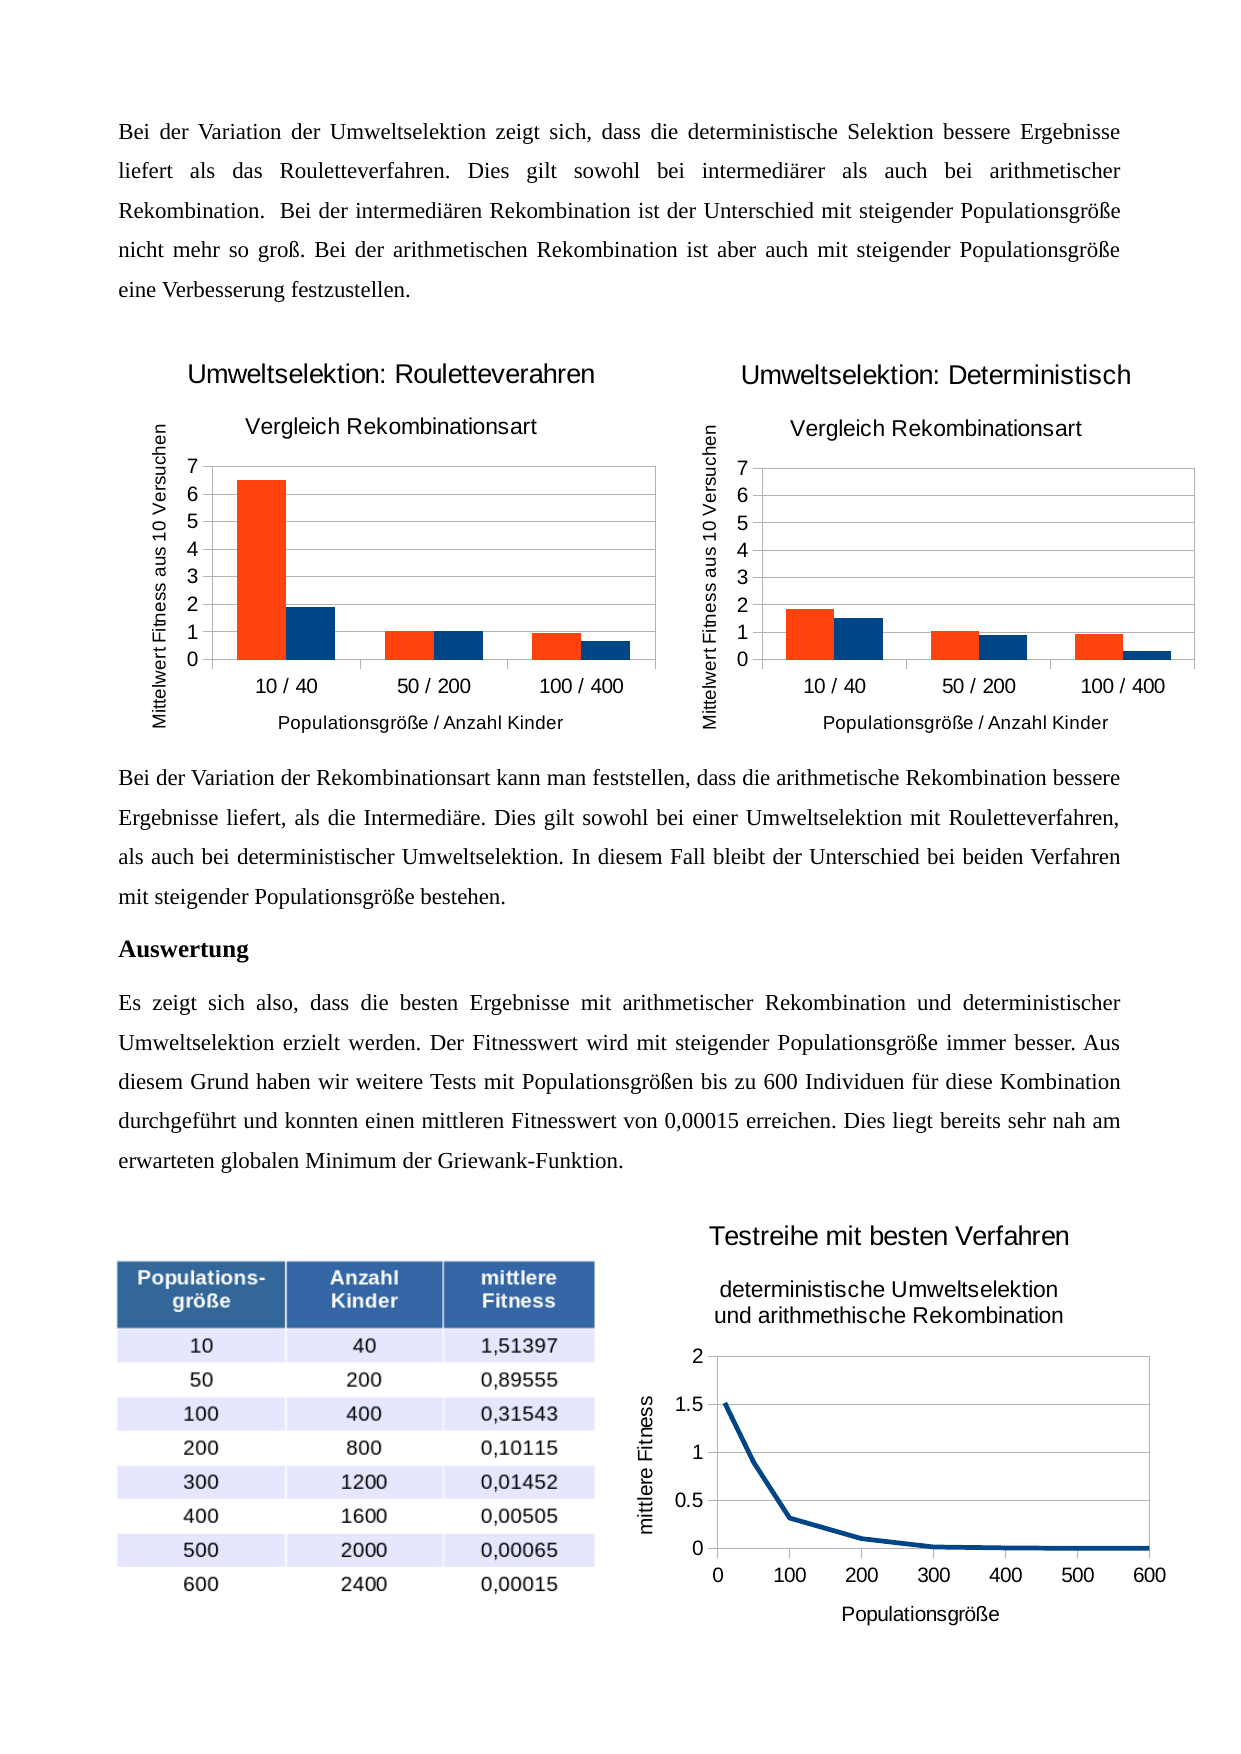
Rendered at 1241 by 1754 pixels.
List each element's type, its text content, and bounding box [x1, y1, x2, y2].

text Es zeigt sich also, dass die besten Ergebnisse mit arithmetischer Rekombination und deterministischer Umweltselektion erzielt werden. Der Fitnesswert wird mit steigender Populationsgröße immer besser. Aus diesem Grund haben wir weitere Tests mit Populationsgrößen bis zu 600 Individuen für diese Kombination durchgeführt und konnten einen mittleren Fitnesswert von 0,00015 erreichen. Dies liegt bereits sehr nah am erwarteten globalen Minimum der Griewank-Funktion. [118, 989, 1122, 1173]
text Bei der Variation der Umweltselektion zeigt sich, dass die deterministische Selektion bessere Ergebnisse liefert als das Rouletteverfahren. Dies gilt sowohl bei intermediärer als auch bei arithmetischer Rekombination. Bei der intermediären Rekombination ist der Unterschied mit steigender Populationsgröße nicht mehr so groß. Bei der arithmetischen Rekombination ist aber auch mit steigender Populationsgröße eine Verbesserung festzustellen. [118, 118, 1122, 302]
picture [111, 1256, 599, 1601]
text Bei der Variation der Rekombinationsart kann man feststellen, dass die arithmetische Rekombination bessere Ergebnisse liefert, als die Intermediäre. Dies gilt sowohl bei einer Umweltselektion mit Rouletteverfahren, als auch bei deterministischer Umweltselektion. In diesem Fall bleibt der Unterschied bei beiden Verfahren mit steigender Populationsgröße bestehen. [118, 765, 1122, 909]
text [118, 327, 1122, 336]
text Auswertung [118, 934, 1122, 963]
